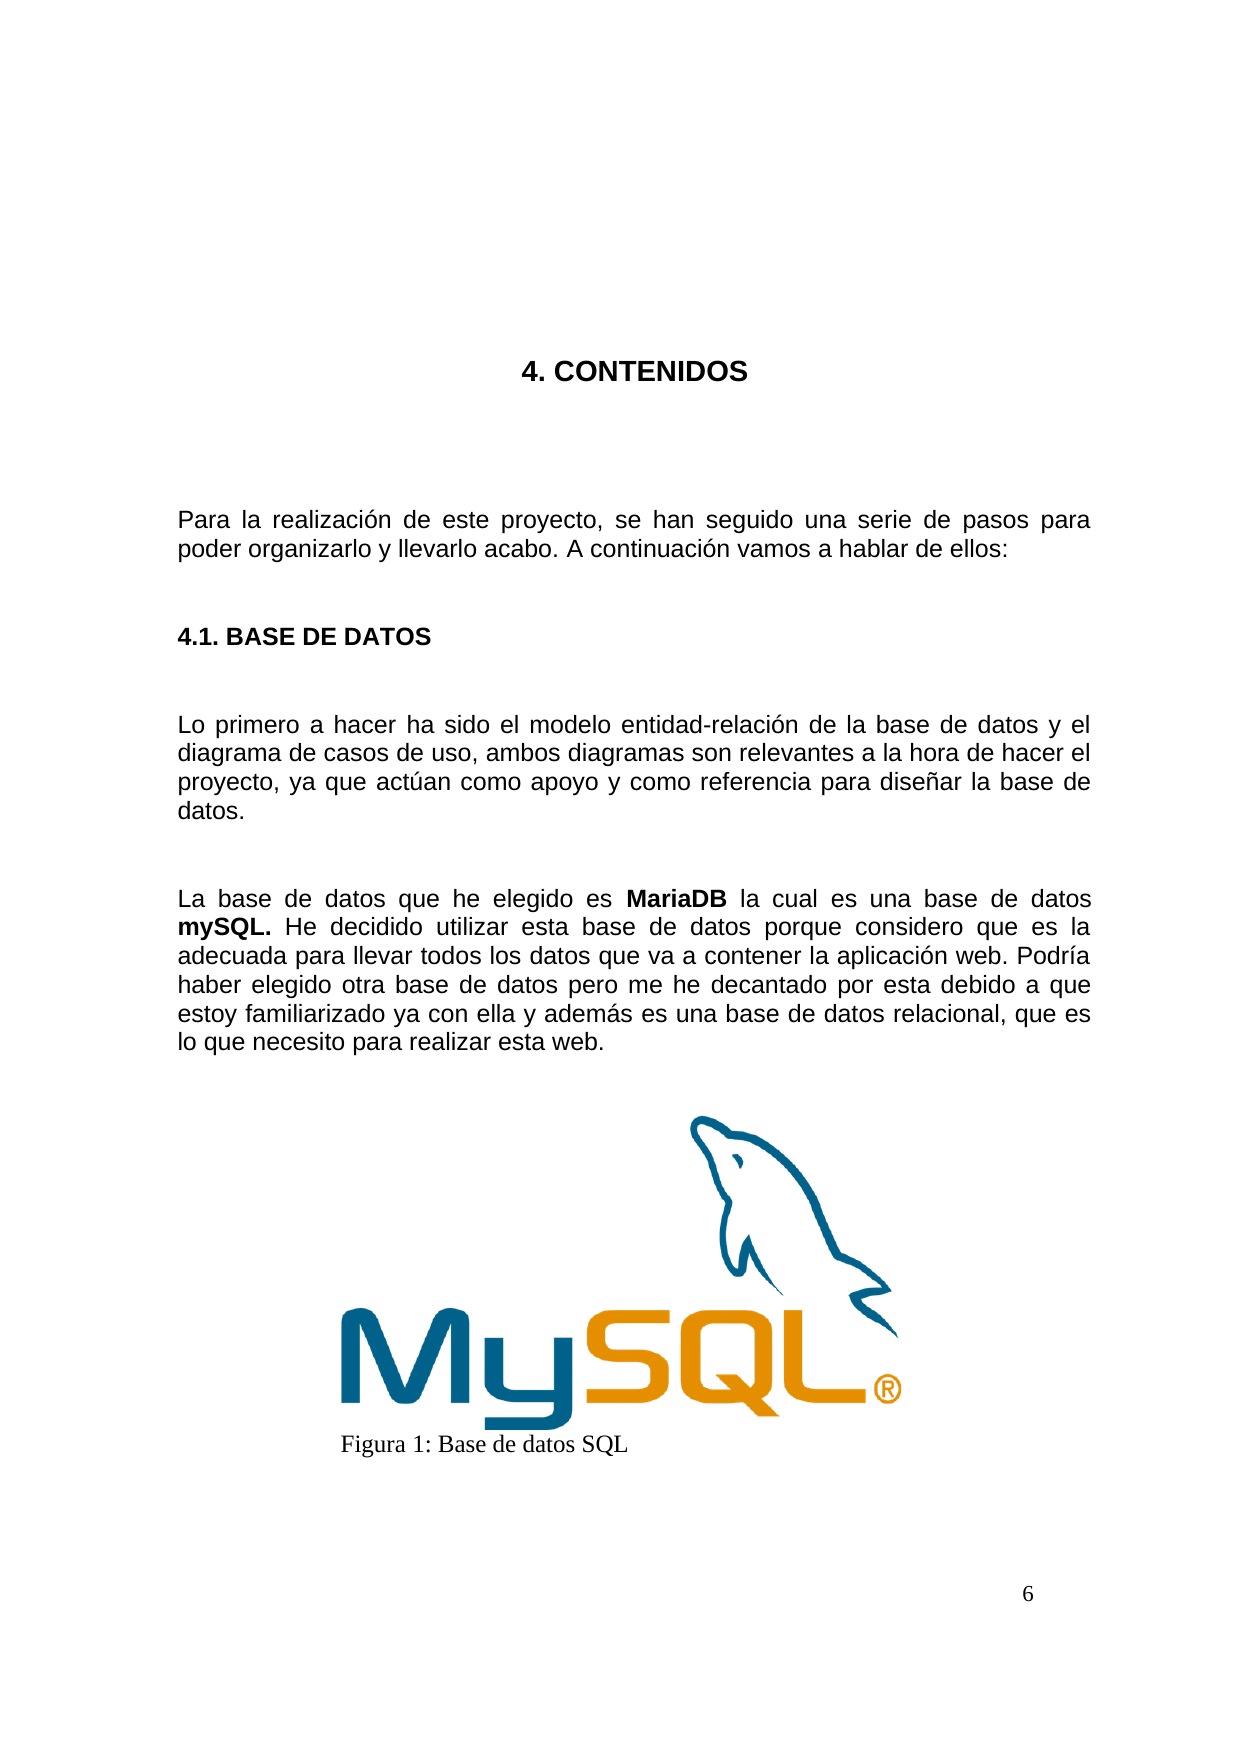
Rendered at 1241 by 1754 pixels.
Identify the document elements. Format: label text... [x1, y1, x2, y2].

text 4.1. BASE DE DATOS [177, 622, 1092, 651]
text 4. CONTENIDOS [177, 353, 1092, 387]
text La base de datos que he elegido es MariaDB la cual es una base de datos mySQL. He decidido utilizar esta base de datos porque considero que es la adecuada para llevar todos los datos que va a contener la aplicación web. Podría haber elegido otra base de datos pero me he decantado por esta debido a que estoy familiarizado ya con ella y además es una base de datos relacional, que es lo que necesito para realizar esta web. [177, 884, 1092, 1056]
text Para la realización de este proyecto, se han seguido una serie de pasos para poder organizarlo y llevarlo acabo. A continuación vamos a hablar de ellos: [177, 505, 1092, 563]
text Lo primero a hacer ha sido el modelo entidad-relación de la base de datos y el diagrama de casos de uso, ambos diagramas son relevantes a la hora de hacer el proyecto, ya que actúan como apoyo y como referencia para diseñar la base de datos. [177, 709, 1092, 824]
picture [340, 1115, 902, 1430]
text Figura 1: Base de datos SQL [340, 1430, 901, 1458]
